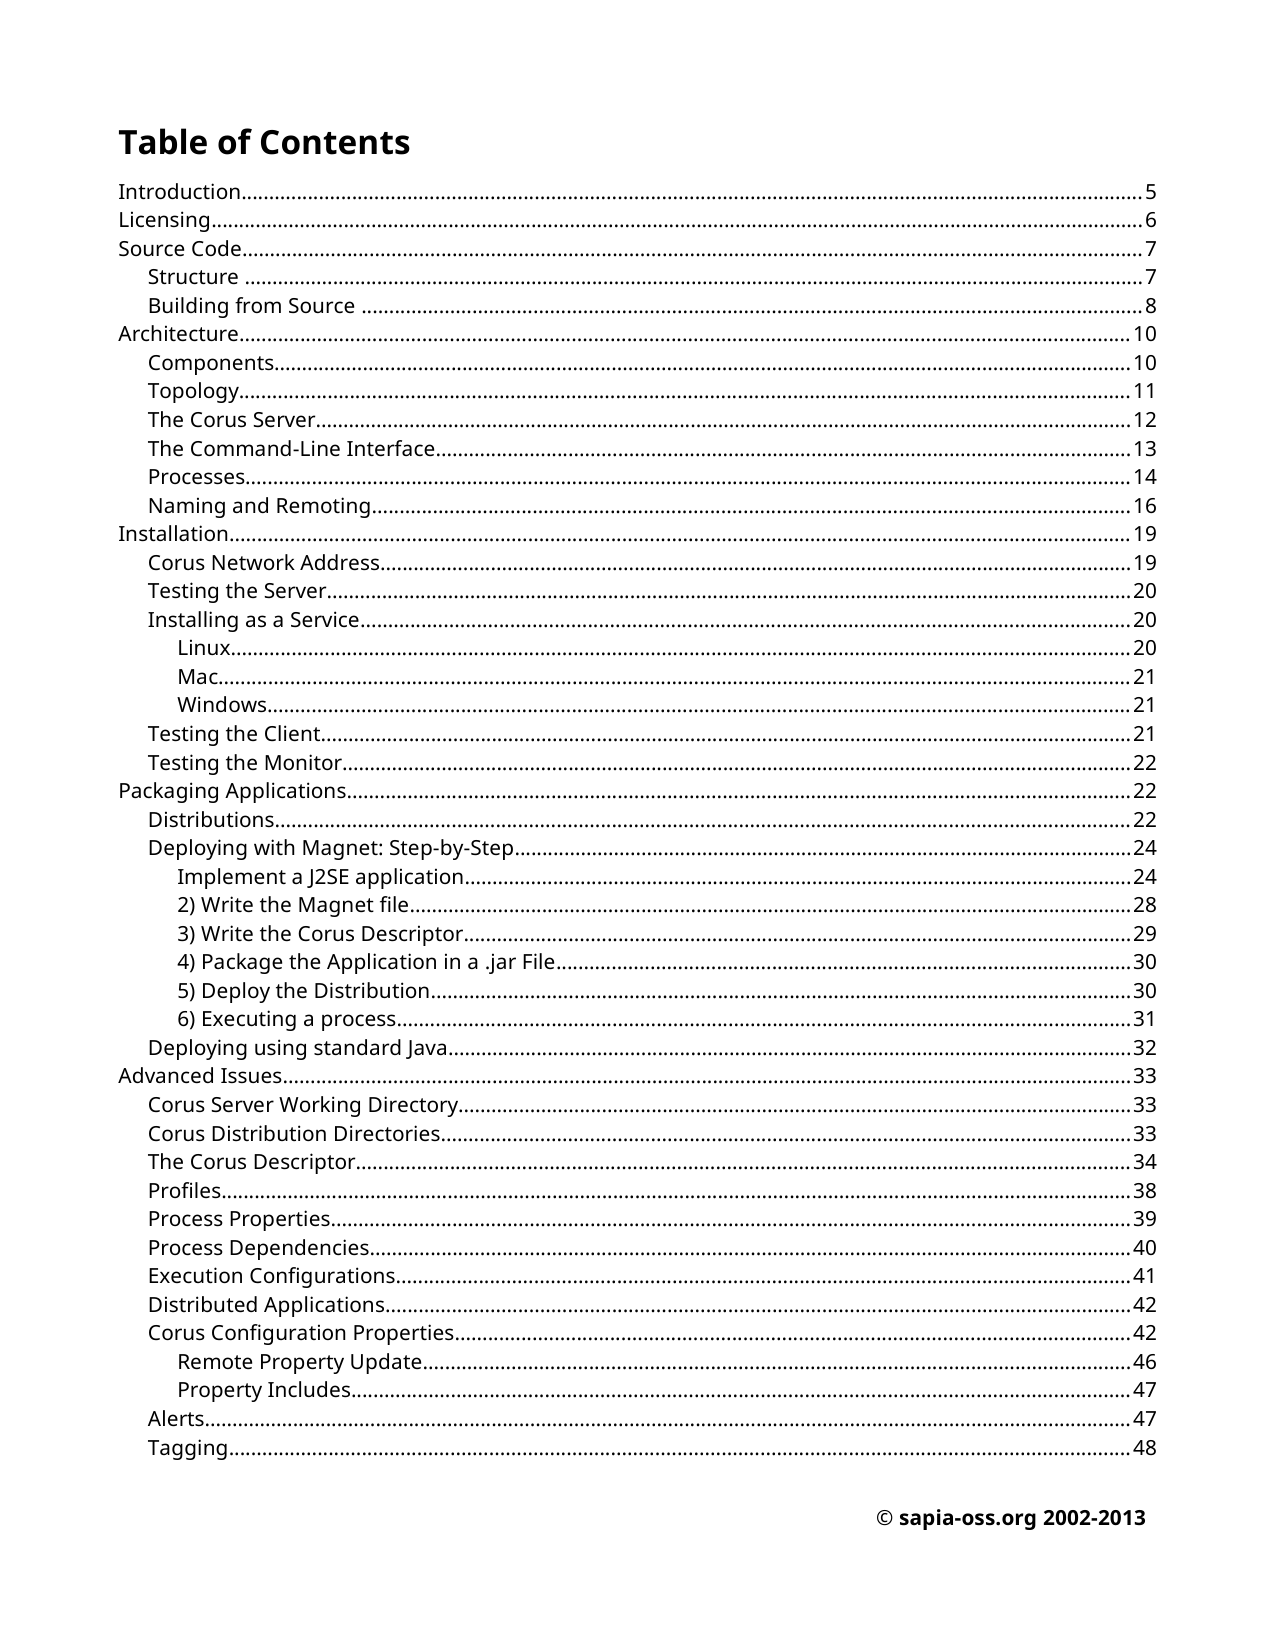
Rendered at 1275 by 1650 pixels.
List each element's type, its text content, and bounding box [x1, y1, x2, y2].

text Architecture 10 [118, 319, 1157, 348]
text Profiles 38 [148, 1176, 1157, 1204]
text Installation 19 [118, 519, 1157, 548]
text 5) Deploy the Distribution 30 [177, 976, 1157, 1004]
text Linux 20 [177, 633, 1157, 662]
text Structure 7 [148, 262, 1157, 291]
text Mac 21 [177, 662, 1157, 690]
text Process Properties 39 [148, 1204, 1157, 1233]
text Distributions 22 [148, 804, 1157, 833]
text 6) Executing a process 31 [177, 1004, 1157, 1033]
text Corus Server Working Directory 33 [148, 1090, 1157, 1118]
text Testing the Client 21 [148, 719, 1157, 747]
text Processes 14 [148, 462, 1157, 491]
text Alerts 47 [148, 1404, 1157, 1432]
text Topology 11 [148, 376, 1157, 405]
text Property Includes 47 [177, 1375, 1157, 1404]
text Distributed Applications 42 [148, 1290, 1157, 1318]
text Deploying using standard Java 32 [148, 1033, 1157, 1061]
text Components 10 [148, 348, 1157, 376]
text Testing the Monitor 22 [148, 747, 1157, 776]
text Execution Configurations 41 [148, 1261, 1157, 1290]
text 2) Write the Magnet file 28 [177, 890, 1157, 919]
text Corus Distribution Directories 33 [148, 1118, 1157, 1147]
text Corus Configuration Properties 42 [148, 1318, 1157, 1347]
text The Corus Descriptor 34 [148, 1147, 1157, 1176]
text Licensing 6 [118, 205, 1157, 234]
text Advanced Issues 33 [118, 1061, 1157, 1090]
text Packaging Applications 22 [118, 776, 1157, 804]
text Building from Source 8 [148, 291, 1157, 319]
text The Corus Server 12 [148, 405, 1157, 433]
text Tagging 48 [148, 1432, 1157, 1461]
text 4) Package the Application in a .jar File 30 [177, 947, 1157, 976]
subtitle Table of Contents [118, 118, 1157, 164]
text Process Dependencies 40 [148, 1233, 1157, 1261]
text Windows 21 [177, 690, 1157, 719]
text Installing as a Service 20 [148, 605, 1157, 633]
text 3) Write the Corus Descriptor 29 [177, 919, 1157, 947]
text Source Code 7 [118, 234, 1157, 262]
text Remote Property Update 46 [177, 1347, 1157, 1375]
text The Command-Line Interface 13 [148, 433, 1157, 462]
text Deploying with Magnet: Step-by-Step 24 [148, 833, 1157, 862]
text Implement a J2SE application 24 [177, 862, 1157, 890]
text Naming and Remoting 16 [148, 491, 1157, 519]
text Corus Network Address 19 [148, 548, 1157, 576]
text Introduction 5 [118, 177, 1157, 205]
text Testing the Server 20 [148, 576, 1157, 605]
